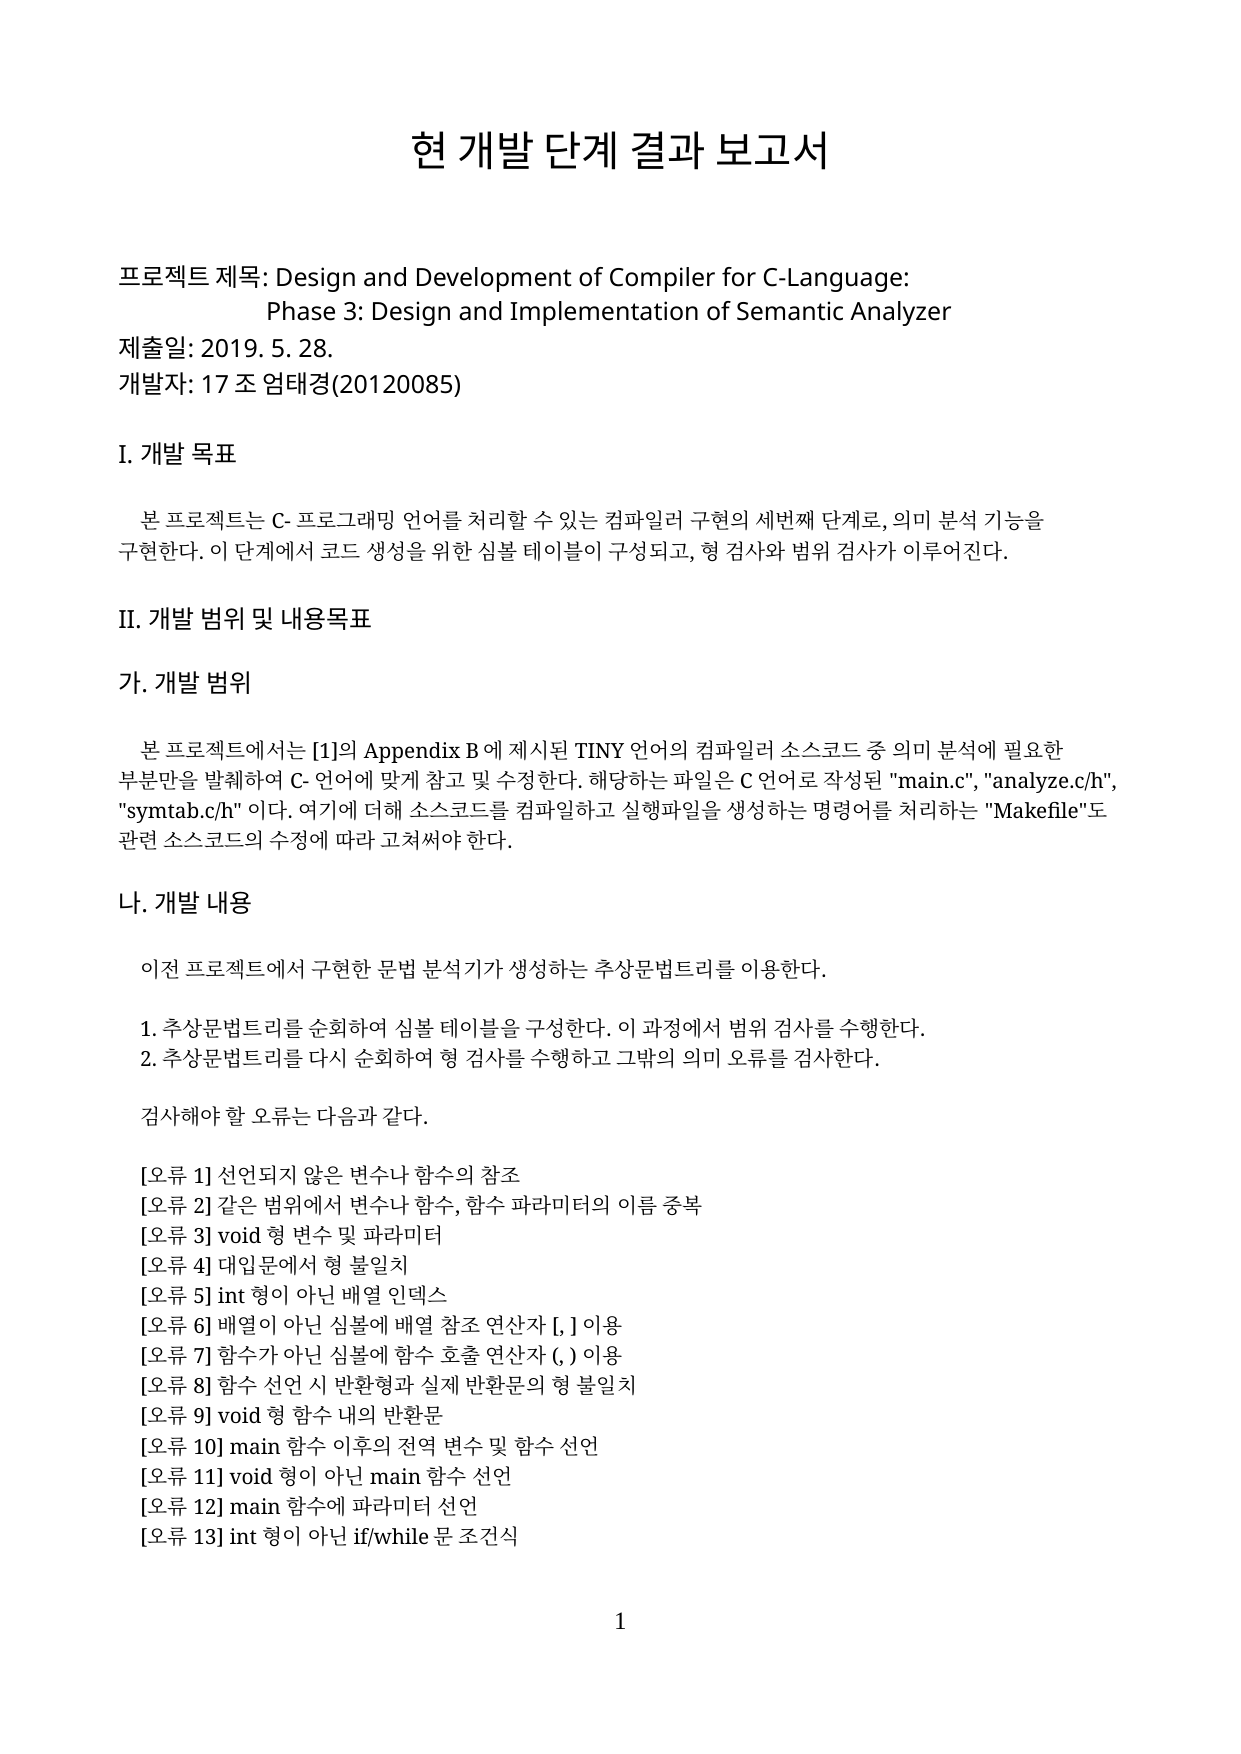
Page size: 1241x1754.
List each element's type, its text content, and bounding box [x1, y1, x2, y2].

text [오류 2] 같은 범위에서 변수나 함수, 함수 파라미터의 이름 중복 [118, 1189, 1122, 1219]
text II. 개발 범위 및 내용목표 [118, 599, 1122, 636]
text [오류 13] int 형이 아닌 if/while문 조건식 [118, 1520, 1122, 1551]
text 검사해야 할 오류는 다음과 같다. [118, 1101, 1122, 1131]
text 2. 추상문법트리를 다시 순회하여 형 검사를 수행하고 그밖의 의미 오류를 검사한다. [118, 1042, 1122, 1072]
text [오류 11] void 형이 아닌 main 함수 선언 [118, 1460, 1122, 1490]
text [오류 1] 선언되지 않은 변수나 함수의 참조 [118, 1159, 1122, 1189]
text [오류 12] main 함수에 파라미터 선언 [118, 1490, 1122, 1520]
text 가. 개발 범위 [118, 664, 1122, 700]
text [오류 6] 배열이 아닌 심볼에 배열 참조 연산자 [, ] 이용 [118, 1310, 1122, 1340]
text [오류 3] void 형 변수 및 파라미터 [118, 1219, 1122, 1249]
text [오류 4] 대입문에서 형 불일치 [118, 1249, 1122, 1279]
text Phase 3: Design and Implementation of Semantic Analyzer [118, 294, 1122, 328]
text 본 프로젝트는 C- 프로그래밍 언어를 처리할 수 있는 컴파일러 구현의 세번째 단계로, 의미 분석 기능을 구현한다. 이 단계에서 코드 생성을 위한 심볼 테이블이 구성되고, 형 검사와 범위 검사가 이루어진다. [118, 505, 1122, 565]
text [오류 8] 함수 선언 시 반환형과 실제 반환문의 형 불일치 [118, 1370, 1122, 1400]
text 현 개발 단계 결과 보고서 [118, 118, 1122, 178]
text 이전 프로젝트에서 구현한 문법 분석기가 생성하는 추상문법트리를 이용한다. [118, 953, 1122, 983]
text 1. 추상문법트리를 순회하여 심볼 테이블을 구성한다. 이 과정에서 범위 검사를 수행한다. [118, 1012, 1122, 1042]
text [오류 10] main 함수 이후의 전역 변수 및 함수 선언 [118, 1430, 1122, 1460]
text 본 프로젝트에서는 [1]의 Appendix B에 제시된 TINY 언어의 컴파일러 소스코드 중 의미 분석에 필요한 부분만을 발췌하여 C- 언어에 맞게 참고 및 수정한다. 해당하는 파일은 C 언어로 작성된 "main.c", "analyze.c/h", "symtab.c/h" 이다. 여기에 더해 소스코드를 컴파일하고 실행파일을 생성하는 명령어를 처리하는 "Makefile"도 관련 소스코드의 수정에 따라 고쳐써야 한다. [118, 734, 1122, 855]
text [오류 5] int 형이 아닌 배열 인덱스 [118, 1279, 1122, 1310]
text 개발자: 17조 엄태경(20120085) [118, 364, 1122, 401]
text I. 개발 목표 [118, 435, 1122, 471]
text [오류 7] 함수가 아닌 심볼에 함수 호출 연산자 (, ) 이용 [118, 1340, 1122, 1370]
text [오류 9] void 형 함수 내의 반환문 [118, 1400, 1122, 1430]
text 프로젝트 제목: Design and Development of Compiler for C-Language: [118, 258, 1122, 294]
text 나. 개발 내용 [118, 883, 1122, 919]
text 제출일: 2019. 5. 28. [118, 328, 1122, 364]
